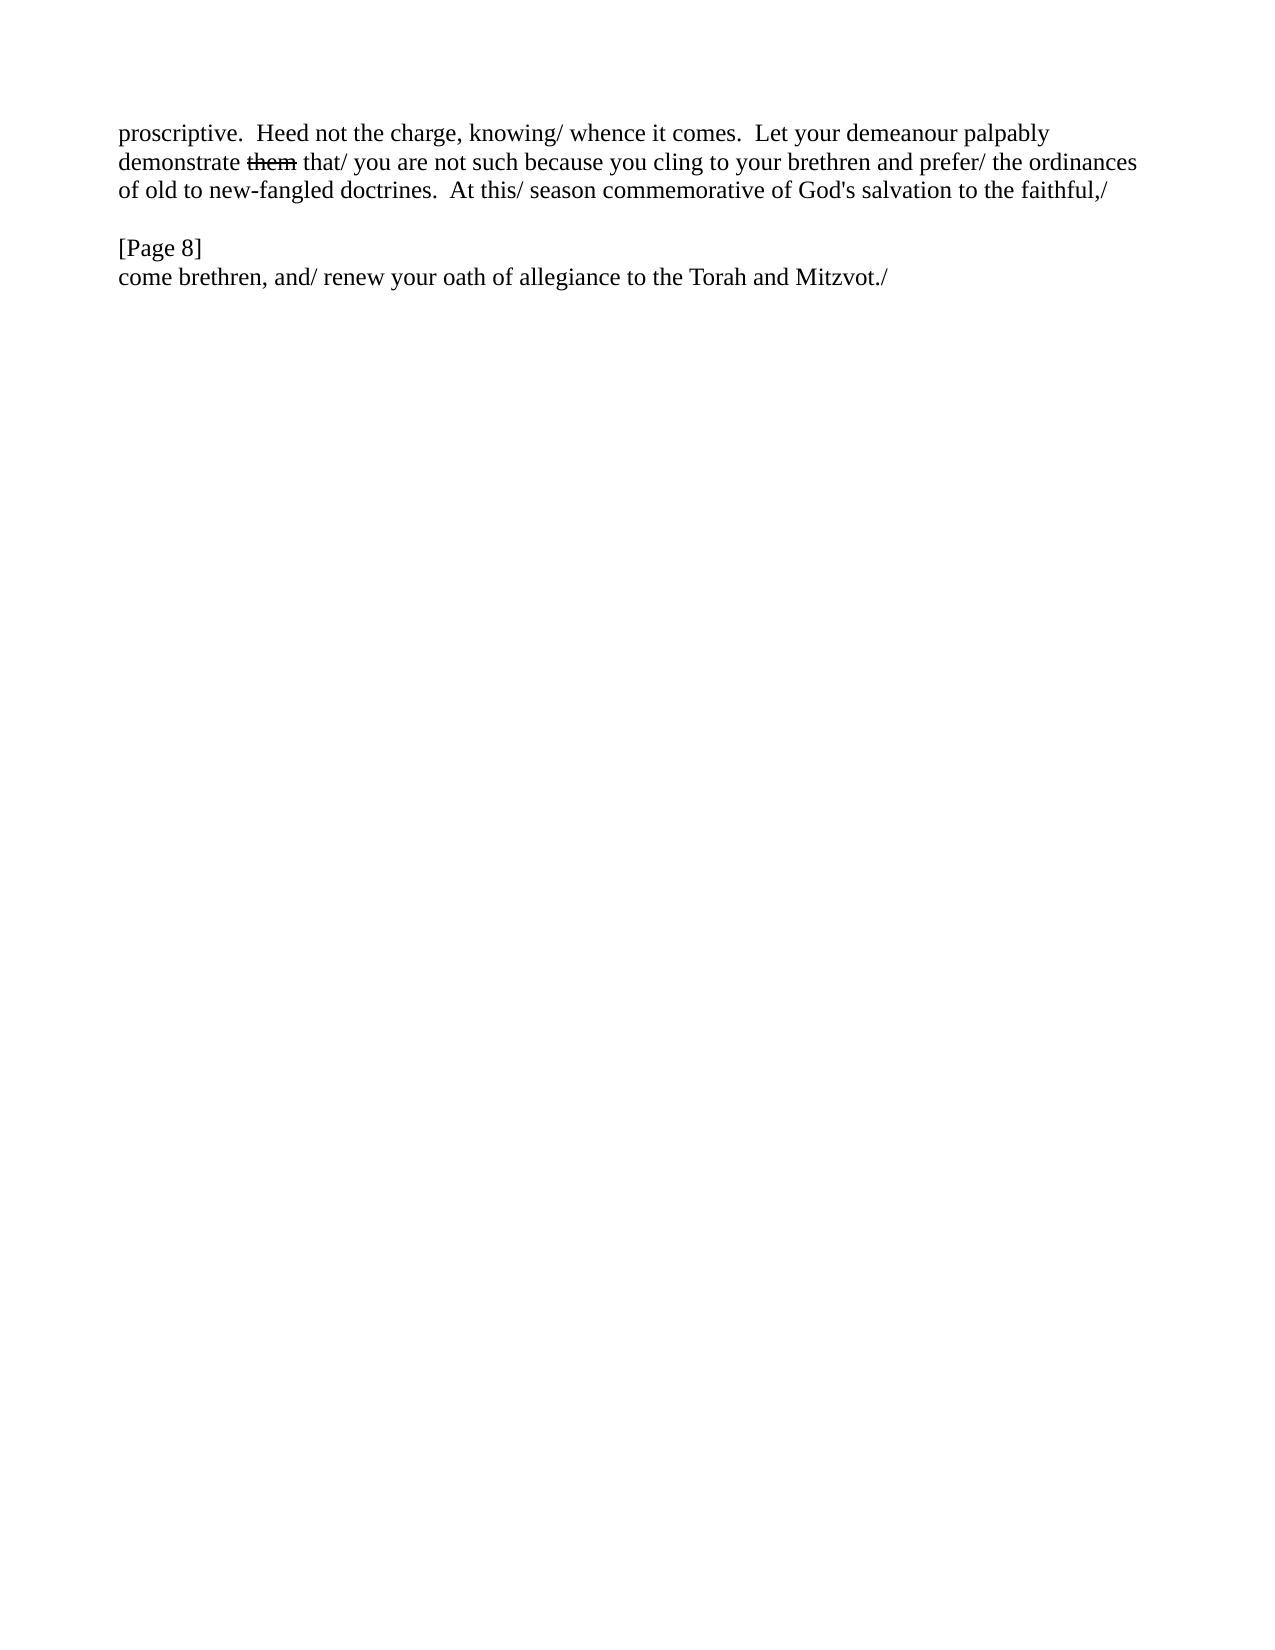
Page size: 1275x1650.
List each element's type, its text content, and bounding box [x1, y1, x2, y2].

text [Page 8] [118, 233, 1157, 262]
text proscriptive. Heed not the charge, knowing/ whence it comes. Let your demeanour palpably demonstrate them that/ you are not such because you cling to your brethren and prefer/ the ordinances of old to new-fangled doctrines. At this/ season commemorative of God's salvation to the faithful,/ [118, 118, 1157, 204]
text come brethren, and/ renew your oath of allegiance to the Torah and Mitzvot./ [118, 262, 1157, 291]
